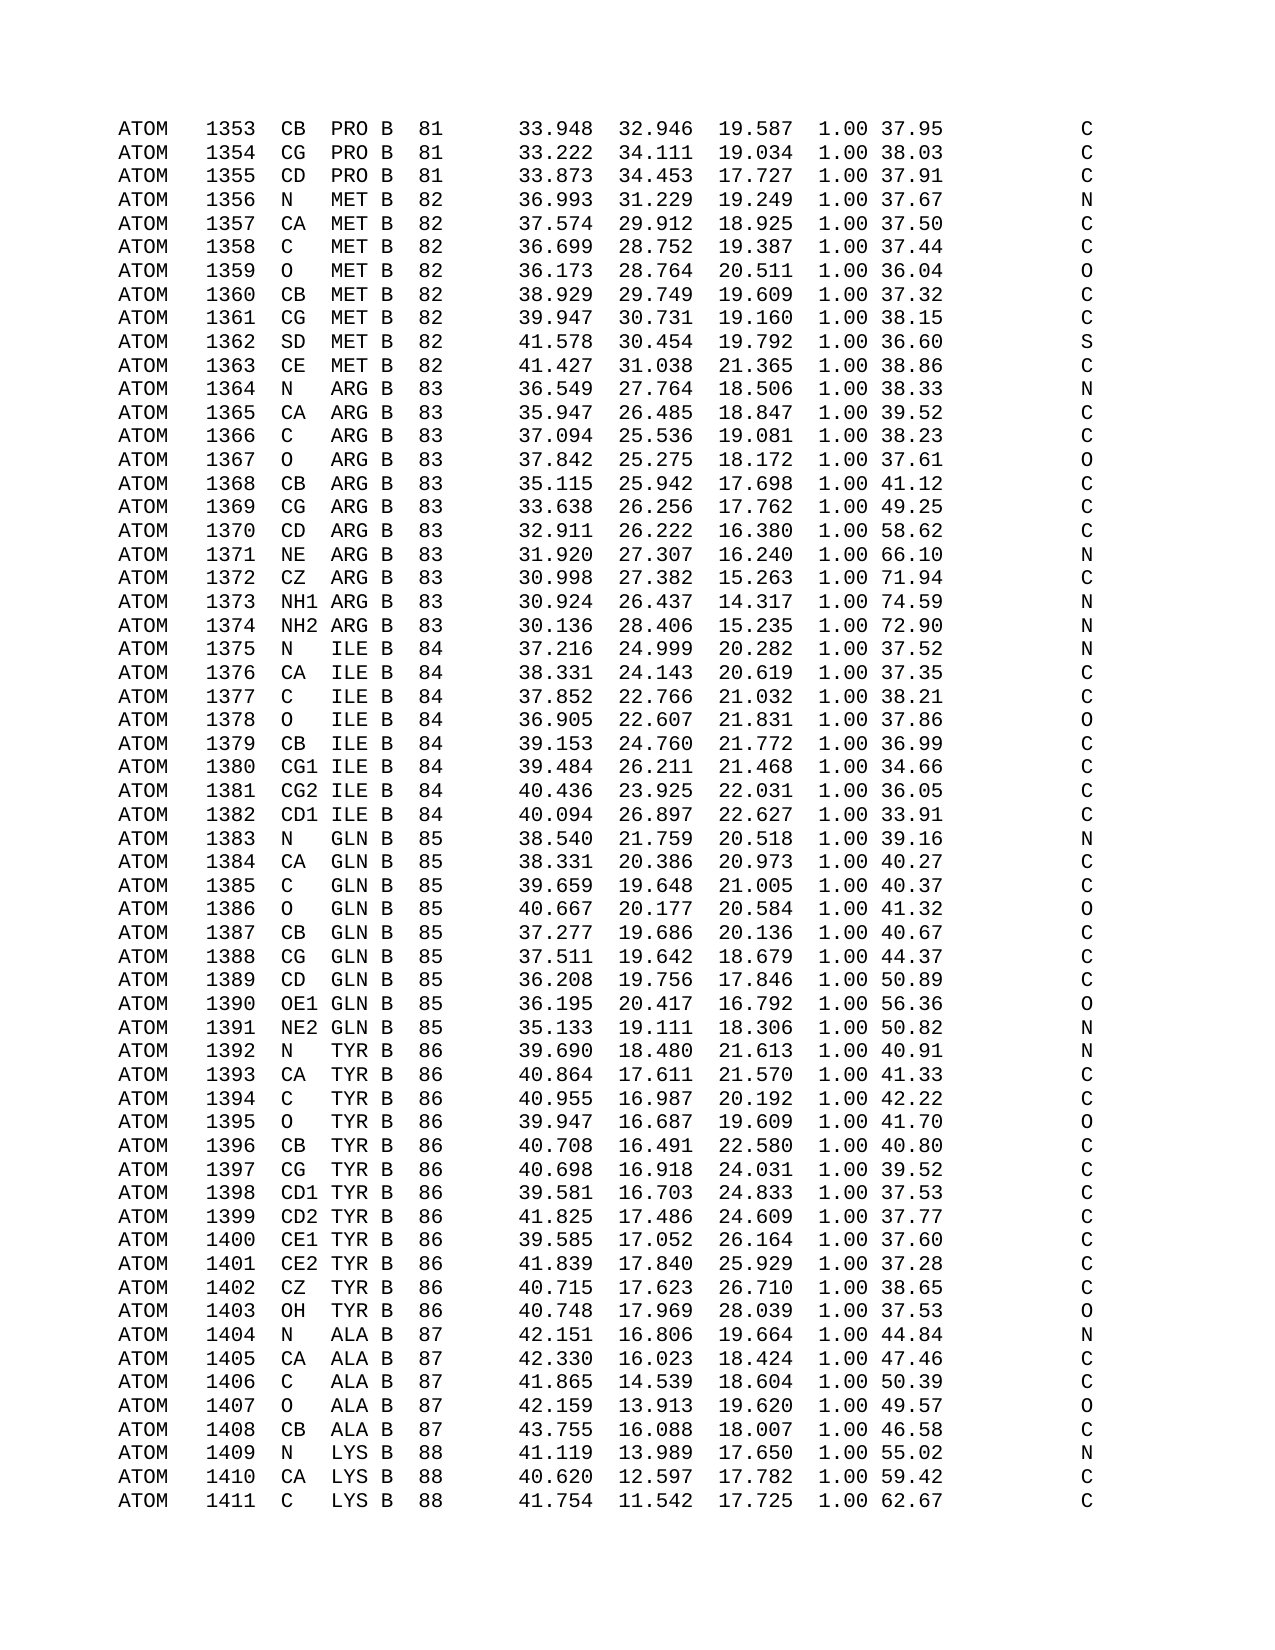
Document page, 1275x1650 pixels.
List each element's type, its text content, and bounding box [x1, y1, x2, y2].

text ATOM 1395 O TYR B 86 39.947 16.687 19.609 1.00 41.70 O [118, 1111, 1157, 1135]
text ATOM 1404 N ALA B 87 42.151 16.806 19.664 1.00 44.84 N [118, 1324, 1157, 1348]
text ATOM 1363 CE MET B 82 41.427 31.038 21.365 1.00 38.86 C [118, 354, 1157, 378]
text ATOM 1353 CB PRO B 81 33.948 32.946 19.587 1.00 37.95 C [118, 118, 1157, 142]
text ATOM 1375 N ILE B 84 37.216 24.999 20.282 1.00 37.52 N [118, 638, 1157, 662]
text ATOM 1394 C TYR B 86 40.955 16.987 20.192 1.00 42.22 C [118, 1088, 1157, 1111]
text ATOM 1406 C ALA B 87 41.865 14.539 18.604 1.00 50.39 C [118, 1371, 1157, 1395]
text ATOM 1374 NH2 ARG B 83 30.136 28.406 15.235 1.00 72.90 N [118, 615, 1157, 638]
text ATOM 1403 OH TYR B 86 40.748 17.969 28.039 1.00 37.53 O [118, 1300, 1157, 1324]
text ATOM 1368 CB ARG B 83 35.115 25.942 17.698 1.00 41.12 C [118, 473, 1157, 496]
text ATOM 1381 CG2 ILE B 84 40.436 23.925 22.031 1.00 36.05 C [118, 780, 1157, 804]
text ATOM 1398 CD1 TYR B 86 39.581 16.703 24.833 1.00 37.53 C [118, 1182, 1157, 1206]
text ATOM 1366 C ARG B 83 37.094 25.536 19.081 1.00 38.23 C [118, 426, 1157, 449]
text ATOM 1387 CB GLN B 85 37.277 19.686 20.136 1.00 40.67 C [118, 922, 1157, 946]
text ATOM 1408 CB ALA B 87 43.755 16.088 18.007 1.00 46.58 C [118, 1419, 1157, 1442]
text ATOM 1362 SD MET B 82 41.578 30.454 19.792 1.00 36.60 S [118, 331, 1157, 354]
text ATOM 1393 CA TYR B 86 40.864 17.611 21.570 1.00 41.33 C [118, 1064, 1157, 1088]
text ATOM 1367 O ARG B 83 37.842 25.275 18.172 1.00 37.61 O [118, 449, 1157, 473]
text ATOM 1388 CG GLN B 85 37.511 19.642 18.679 1.00 44.37 C [118, 946, 1157, 969]
text ATOM 1386 O GLN B 85 40.667 20.177 20.584 1.00 41.32 O [118, 898, 1157, 922]
text ATOM 1370 CD ARG B 83 32.911 26.222 16.380 1.00 58.62 C [118, 520, 1157, 544]
text ATOM 1361 CG MET B 82 39.947 30.731 19.160 1.00 38.15 C [118, 307, 1157, 331]
text ATOM 1364 N ARG B 83 36.549 27.764 18.506 1.00 38.33 N [118, 378, 1157, 402]
text ATOM 1382 CD1 ILE B 84 40.094 26.897 22.627 1.00 33.91 C [118, 804, 1157, 827]
text ATOM 1354 CG PRO B 81 33.222 34.111 19.034 1.00 38.03 C [118, 142, 1157, 165]
text ATOM 1402 CZ TYR B 86 40.715 17.623 26.710 1.00 38.65 C [118, 1277, 1157, 1300]
text ATOM 1373 NH1 ARG B 83 30.924 26.437 14.317 1.00 74.59 N [118, 591, 1157, 615]
text ATOM 1401 CE2 TYR B 86 41.839 17.840 25.929 1.00 37.28 C [118, 1253, 1157, 1277]
text ATOM 1390 OE1 GLN B 85 36.195 20.417 16.792 1.00 56.36 O [118, 993, 1157, 1017]
text ATOM 1376 CA ILE B 84 38.331 24.143 20.619 1.00 37.35 C [118, 662, 1157, 686]
text ATOM 1365 CA ARG B 83 35.947 26.485 18.847 1.00 39.52 C [118, 402, 1157, 426]
text ATOM 1360 CB MET B 82 38.929 29.749 19.609 1.00 37.32 C [118, 284, 1157, 307]
text ATOM 1369 CG ARG B 83 33.638 26.256 17.762 1.00 49.25 C [118, 496, 1157, 520]
text ATOM 1359 O MET B 82 36.173 28.764 20.511 1.00 36.04 O [118, 260, 1157, 284]
text ATOM 1392 N TYR B 86 39.690 18.480 21.613 1.00 40.91 N [118, 1040, 1157, 1064]
text ATOM 1396 CB TYR B 86 40.708 16.491 22.580 1.00 40.80 C [118, 1135, 1157, 1158]
text ATOM 1385 C GLN B 85 39.659 19.648 21.005 1.00 40.37 C [118, 875, 1157, 898]
text ATOM 1378 O ILE B 84 36.905 22.607 21.831 1.00 37.86 O [118, 709, 1157, 733]
text ATOM 1380 CG1 ILE B 84 39.484 26.211 21.468 1.00 34.66 C [118, 757, 1157, 780]
text ATOM 1405 CA ALA B 87 42.330 16.023 18.424 1.00 47.46 C [118, 1348, 1157, 1371]
text ATOM 1400 CE1 TYR B 86 39.585 17.052 26.164 1.00 37.60 C [118, 1229, 1157, 1253]
text ATOM 1379 CB ILE B 84 39.153 24.760 21.772 1.00 36.99 C [118, 733, 1157, 757]
text ATOM 1411 C LYS B 88 41.754 11.542 17.725 1.00 62.67 C [118, 1489, 1157, 1513]
text ATOM 1399 CD2 TYR B 86 41.825 17.486 24.609 1.00 37.77 C [118, 1206, 1157, 1229]
text ATOM 1372 CZ ARG B 83 30.998 27.382 15.263 1.00 71.94 C [118, 567, 1157, 591]
text ATOM 1371 NE ARG B 83 31.920 27.307 16.240 1.00 66.10 N [118, 544, 1157, 567]
text ATOM 1409 N LYS B 88 41.119 13.989 17.650 1.00 55.02 N [118, 1442, 1157, 1466]
text ATOM 1391 NE2 GLN B 85 35.133 19.111 18.306 1.00 50.82 N [118, 1017, 1157, 1040]
text ATOM 1356 N MET B 82 36.993 31.229 19.249 1.00 37.67 N [118, 189, 1157, 213]
text ATOM 1410 CA LYS B 88 40.620 12.597 17.782 1.00 59.42 C [118, 1466, 1157, 1489]
text ATOM 1407 O ALA B 87 42.159 13.913 19.620 1.00 49.57 O [118, 1395, 1157, 1419]
text ATOM 1383 N GLN B 85 38.540 21.759 20.518 1.00 39.16 N [118, 827, 1157, 851]
text ATOM 1357 CA MET B 82 37.574 29.912 18.925 1.00 37.50 C [118, 213, 1157, 236]
text ATOM 1355 CD PRO B 81 33.873 34.453 17.727 1.00 37.91 C [118, 165, 1157, 189]
text ATOM 1384 CA GLN B 85 38.331 20.386 20.973 1.00 40.27 C [118, 851, 1157, 875]
text ATOM 1397 CG TYR B 86 40.698 16.918 24.031 1.00 39.52 C [118, 1158, 1157, 1182]
text ATOM 1389 CD GLN B 85 36.208 19.756 17.846 1.00 50.89 C [118, 969, 1157, 993]
text ATOM 1358 C MET B 82 36.699 28.752 19.387 1.00 37.44 C [118, 236, 1157, 260]
text ATOM 1377 C ILE B 84 37.852 22.766 21.032 1.00 38.21 C [118, 686, 1157, 709]
